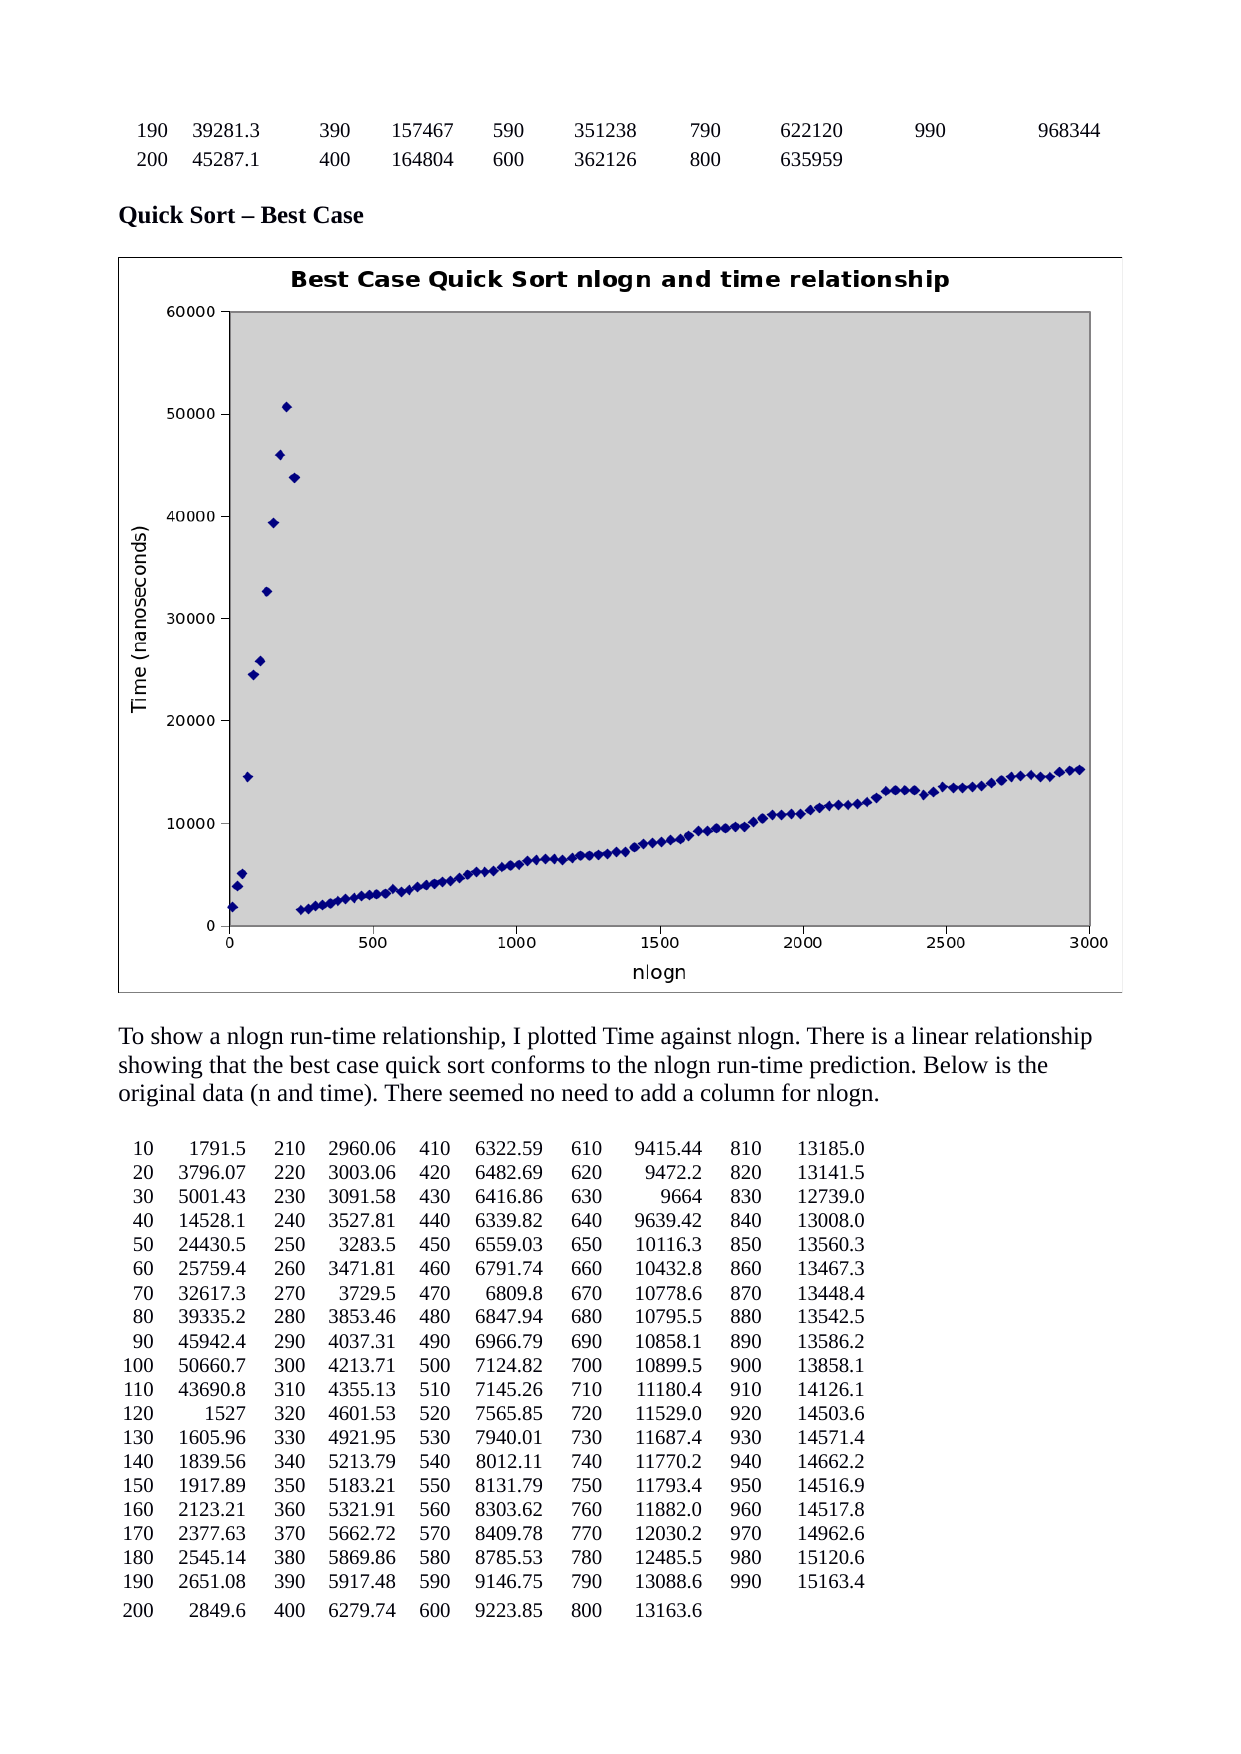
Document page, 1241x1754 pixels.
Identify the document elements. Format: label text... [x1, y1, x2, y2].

table_cell 50660.7 [165, 1353, 257, 1377]
table_cell 5917.48 [316, 1569, 407, 1593]
table_cell 550 [407, 1473, 462, 1497]
table_cell 70 [107, 1280, 165, 1304]
table_cell 540 [407, 1449, 462, 1473]
table_header 410 [407, 1136, 462, 1160]
table_cell 190 [107, 1569, 165, 1593]
table_cell 360 [257, 1497, 316, 1521]
table_cell 930 [713, 1425, 772, 1449]
table_cell 15120.6 [773, 1545, 876, 1569]
table_cell 350 [257, 1473, 316, 1497]
table_cell [854, 142, 957, 171]
table_cell 2377.63 [165, 1521, 257, 1545]
table_cell 800 [554, 1593, 613, 1622]
table_header 610 [554, 1136, 613, 1160]
table_cell 560 [407, 1497, 462, 1521]
table_cell 270 [257, 1280, 316, 1304]
table_cell 5183.21 [316, 1473, 407, 1497]
table_cell 45942.4 [165, 1329, 257, 1353]
picture [118, 257, 1123, 993]
text To show a nlogn run-time relationship, I plotted Time against nlogn. There is a linear relationship showing that the best case quick sort conforms to the nlogn run-time prediction. Below is the original data (n and time). There seemed no need to add a column for nlogn. [118, 1021, 1122, 1107]
table_cell 820 [713, 1160, 772, 1184]
table_cell 1839.56 [165, 1449, 257, 1473]
table_cell 370 [257, 1521, 316, 1545]
table_cell 8785.53 [462, 1545, 554, 1569]
table_cell 970 [713, 1521, 772, 1545]
table_cell 790 [648, 118, 732, 142]
table_cell 6966.79 [462, 1329, 554, 1353]
table_cell 24430.5 [165, 1232, 257, 1256]
table_cell 13542.5 [773, 1305, 876, 1328]
table_cell 460 [407, 1256, 462, 1280]
table_cell [773, 1593, 876, 1622]
table_cell 362126 [535, 142, 647, 171]
table_cell 600 [407, 1593, 462, 1622]
table_cell 12030.2 [613, 1521, 713, 1545]
table_cell 13586.2 [773, 1329, 876, 1353]
table_cell 280 [257, 1305, 316, 1328]
table_cell 530 [407, 1425, 462, 1449]
table_cell 9664 [613, 1184, 713, 1208]
table_cell 920 [713, 1401, 772, 1425]
table_cell 3091.58 [316, 1184, 407, 1208]
table_cell 164804 [362, 142, 465, 171]
table_cell 60 [107, 1256, 165, 1280]
table_cell 980 [713, 1545, 772, 1569]
table_cell 351238 [535, 118, 647, 142]
table_cell 14571.4 [773, 1425, 876, 1449]
table_cell 11687.4 [613, 1425, 713, 1449]
table_cell 4037.31 [316, 1329, 407, 1353]
table_cell 13163.6 [613, 1593, 713, 1622]
table_cell 2651.08 [165, 1569, 257, 1593]
table_cell 2123.21 [165, 1497, 257, 1521]
table_cell 430 [407, 1184, 462, 1208]
table_cell 1527 [165, 1401, 257, 1425]
table_cell 3471.81 [316, 1256, 407, 1280]
table_cell 14662.2 [773, 1449, 876, 1473]
table_cell 680 [554, 1305, 613, 1328]
table_cell 157467 [362, 118, 465, 142]
table_cell 890 [713, 1329, 772, 1353]
table_cell 7565.85 [462, 1401, 554, 1425]
table_cell 160 [107, 1497, 165, 1521]
table_cell 660 [554, 1256, 613, 1280]
table_cell 200 [107, 1593, 165, 1622]
table_cell 3283.5 [316, 1232, 407, 1256]
table_cell 450 [407, 1232, 462, 1256]
table_cell 10778.6 [613, 1280, 713, 1304]
table_header 810 [713, 1136, 772, 1160]
table_cell 190 [107, 118, 179, 142]
table_cell 6339.82 [462, 1208, 554, 1232]
table_cell 490 [407, 1329, 462, 1353]
table_cell 45287.1 [179, 142, 271, 171]
table_cell 8303.62 [462, 1497, 554, 1521]
table_cell 8012.11 [462, 1449, 554, 1473]
table_cell 10899.5 [613, 1353, 713, 1377]
table_cell 80 [107, 1305, 165, 1328]
table_cell 870 [713, 1280, 772, 1304]
table_cell 390 [257, 1569, 316, 1593]
table_cell 9472.2 [613, 1160, 713, 1184]
table_cell 7124.82 [462, 1353, 554, 1377]
table_cell 635959 [732, 142, 854, 171]
table_cell 880 [713, 1305, 772, 1328]
table_cell 12485.5 [613, 1545, 713, 1569]
table_cell 520 [407, 1401, 462, 1425]
table_cell [713, 1593, 772, 1622]
table_cell 14962.6 [773, 1521, 876, 1545]
table_cell 860 [713, 1256, 772, 1280]
table_cell 750 [554, 1473, 613, 1497]
table_cell 10858.1 [613, 1329, 713, 1353]
table_cell 6416.86 [462, 1184, 554, 1208]
table_cell 990 [713, 1569, 772, 1593]
table_cell 39281.3 [179, 118, 271, 142]
table_cell 380 [257, 1545, 316, 1569]
table_header 9415.44 [613, 1136, 713, 1160]
table_cell 320 [257, 1401, 316, 1425]
table_header 10 [107, 1136, 165, 1160]
table_cell 710 [554, 1377, 613, 1401]
table_cell 110 [107, 1377, 165, 1401]
table_cell 650 [554, 1232, 613, 1256]
table_cell 240 [257, 1208, 316, 1232]
table_cell 14517.8 [773, 1497, 876, 1521]
table_cell 15163.4 [773, 1569, 876, 1593]
table_cell 120 [107, 1401, 165, 1425]
table_cell 840 [713, 1208, 772, 1232]
table_cell 2849.6 [165, 1593, 257, 1622]
table_cell 20 [107, 1160, 165, 1184]
table_cell 13008.0 [773, 1208, 876, 1232]
table_cell 770 [554, 1521, 613, 1545]
table_cell 140 [107, 1449, 165, 1473]
table_cell 7940.01 [462, 1425, 554, 1449]
table_cell 6482.69 [462, 1160, 554, 1184]
table_cell 5321.91 [316, 1497, 407, 1521]
table_header 6322.59 [462, 1136, 554, 1160]
table_cell 780 [554, 1545, 613, 1569]
table_cell 440 [407, 1208, 462, 1232]
table_cell 6847.94 [462, 1305, 554, 1328]
table_cell 5001.43 [165, 1184, 257, 1208]
table_cell 4921.95 [316, 1425, 407, 1449]
table_cell 400 [257, 1593, 316, 1622]
table_cell 14516.9 [773, 1473, 876, 1497]
table_cell [957, 142, 1112, 171]
table_cell 622120 [732, 118, 854, 142]
table_cell 10432.8 [613, 1256, 713, 1280]
table_cell 180 [107, 1545, 165, 1569]
table_cell 40 [107, 1208, 165, 1232]
table_cell 6791.74 [462, 1256, 554, 1280]
table_cell 3729.5 [316, 1280, 407, 1304]
table_cell 400 [271, 142, 362, 171]
table_cell 250 [257, 1232, 316, 1256]
table_cell 960 [713, 1497, 772, 1521]
table_cell 8131.79 [462, 1473, 554, 1497]
table_cell 968344 [957, 118, 1112, 142]
table_cell 300 [257, 1353, 316, 1377]
table_cell 3853.46 [316, 1305, 407, 1328]
table_cell 340 [257, 1449, 316, 1473]
table_cell 9146.75 [462, 1569, 554, 1593]
table_cell 800 [648, 142, 732, 171]
table_cell 630 [554, 1184, 613, 1208]
table_cell 510 [407, 1377, 462, 1401]
table_cell 9223.85 [462, 1593, 554, 1622]
table_cell 10116.3 [613, 1232, 713, 1256]
table_cell 11529.0 [613, 1401, 713, 1425]
table_cell 950 [713, 1473, 772, 1497]
table_cell 940 [713, 1449, 772, 1473]
table_cell 200 [107, 142, 179, 171]
table_cell 3527.81 [316, 1208, 407, 1232]
table_cell 130 [107, 1425, 165, 1449]
table_cell 310 [257, 1377, 316, 1401]
table_cell 8409.78 [462, 1521, 554, 1545]
table_cell 5213.79 [316, 1449, 407, 1473]
table_cell 740 [554, 1449, 613, 1473]
table_cell 700 [554, 1353, 613, 1377]
table_cell 910 [713, 1377, 772, 1401]
table_cell 580 [407, 1545, 462, 1569]
table_cell 3796.07 [165, 1160, 257, 1184]
table_cell 14126.1 [773, 1377, 876, 1401]
table_cell 11180.4 [613, 1377, 713, 1401]
table_header 210 [257, 1136, 316, 1160]
table_header 1791.5 [165, 1136, 257, 1160]
table_cell 10795.5 [613, 1305, 713, 1328]
table_cell 6559.03 [462, 1232, 554, 1256]
table_cell 39335.2 [165, 1305, 257, 1328]
table_cell 50 [107, 1232, 165, 1256]
table_cell 830 [713, 1184, 772, 1208]
table_cell 13141.5 [773, 1160, 876, 1184]
table_cell 480 [407, 1305, 462, 1328]
table_cell 390 [271, 118, 362, 142]
table_cell 790 [554, 1569, 613, 1593]
table_cell 290 [257, 1329, 316, 1353]
table_cell 32617.3 [165, 1280, 257, 1304]
table_cell 1605.96 [165, 1425, 257, 1449]
table_cell 13467.3 [773, 1256, 876, 1280]
table_cell 43690.8 [165, 1377, 257, 1401]
table_cell 590 [407, 1569, 462, 1593]
table_header 2960.06 [316, 1136, 407, 1160]
table_cell 12739.0 [773, 1184, 876, 1208]
table_cell 5869.86 [316, 1545, 407, 1569]
table_cell 570 [407, 1521, 462, 1545]
table_cell 9639.42 [613, 1208, 713, 1232]
table_cell 3003.06 [316, 1160, 407, 1184]
table_cell 4355.13 [316, 1377, 407, 1401]
table_cell 230 [257, 1184, 316, 1208]
table_cell 25759.4 [165, 1256, 257, 1280]
table_cell 170 [107, 1521, 165, 1545]
table_cell 620 [554, 1160, 613, 1184]
table_cell 640 [554, 1208, 613, 1232]
table_cell 420 [407, 1160, 462, 1184]
table_cell 11793.4 [613, 1473, 713, 1497]
table_cell 720 [554, 1401, 613, 1425]
table_cell 2545.14 [165, 1545, 257, 1569]
table_cell 590 [465, 118, 535, 142]
table_cell 900 [713, 1353, 772, 1377]
table_cell 13448.4 [773, 1280, 876, 1304]
table_cell 220 [257, 1160, 316, 1184]
table_cell 11770.2 [613, 1449, 713, 1473]
table_cell 4601.53 [316, 1401, 407, 1425]
table_cell 1917.89 [165, 1473, 257, 1497]
text Quick Sort – Best Case [118, 200, 1122, 228]
table_header 13185.0 [773, 1136, 876, 1160]
table_cell 6279.74 [316, 1593, 407, 1622]
table_cell 30 [107, 1184, 165, 1208]
table_cell 990 [854, 118, 957, 142]
table_cell 13858.1 [773, 1353, 876, 1377]
table_cell 150 [107, 1473, 165, 1497]
table_cell 14503.6 [773, 1401, 876, 1425]
table_cell 470 [407, 1280, 462, 1304]
table_cell 500 [407, 1353, 462, 1377]
table_cell 6809.8 [462, 1280, 554, 1304]
table_cell 670 [554, 1280, 613, 1304]
table_cell 14528.1 [165, 1208, 257, 1232]
table_cell 730 [554, 1425, 613, 1449]
table_cell 4213.71 [316, 1353, 407, 1377]
table_cell 5662.72 [316, 1521, 407, 1545]
table_cell 260 [257, 1256, 316, 1280]
table_cell 330 [257, 1425, 316, 1449]
table_cell 100 [107, 1353, 165, 1377]
table_cell 7145.26 [462, 1377, 554, 1401]
table_cell 13088.6 [613, 1569, 713, 1593]
table_cell 850 [713, 1232, 772, 1256]
table_cell 600 [465, 142, 535, 171]
table_cell 760 [554, 1497, 613, 1521]
table_cell 690 [554, 1329, 613, 1353]
table_cell 90 [107, 1329, 165, 1353]
table_cell 11882.0 [613, 1497, 713, 1521]
table_cell 13560.3 [773, 1232, 876, 1256]
